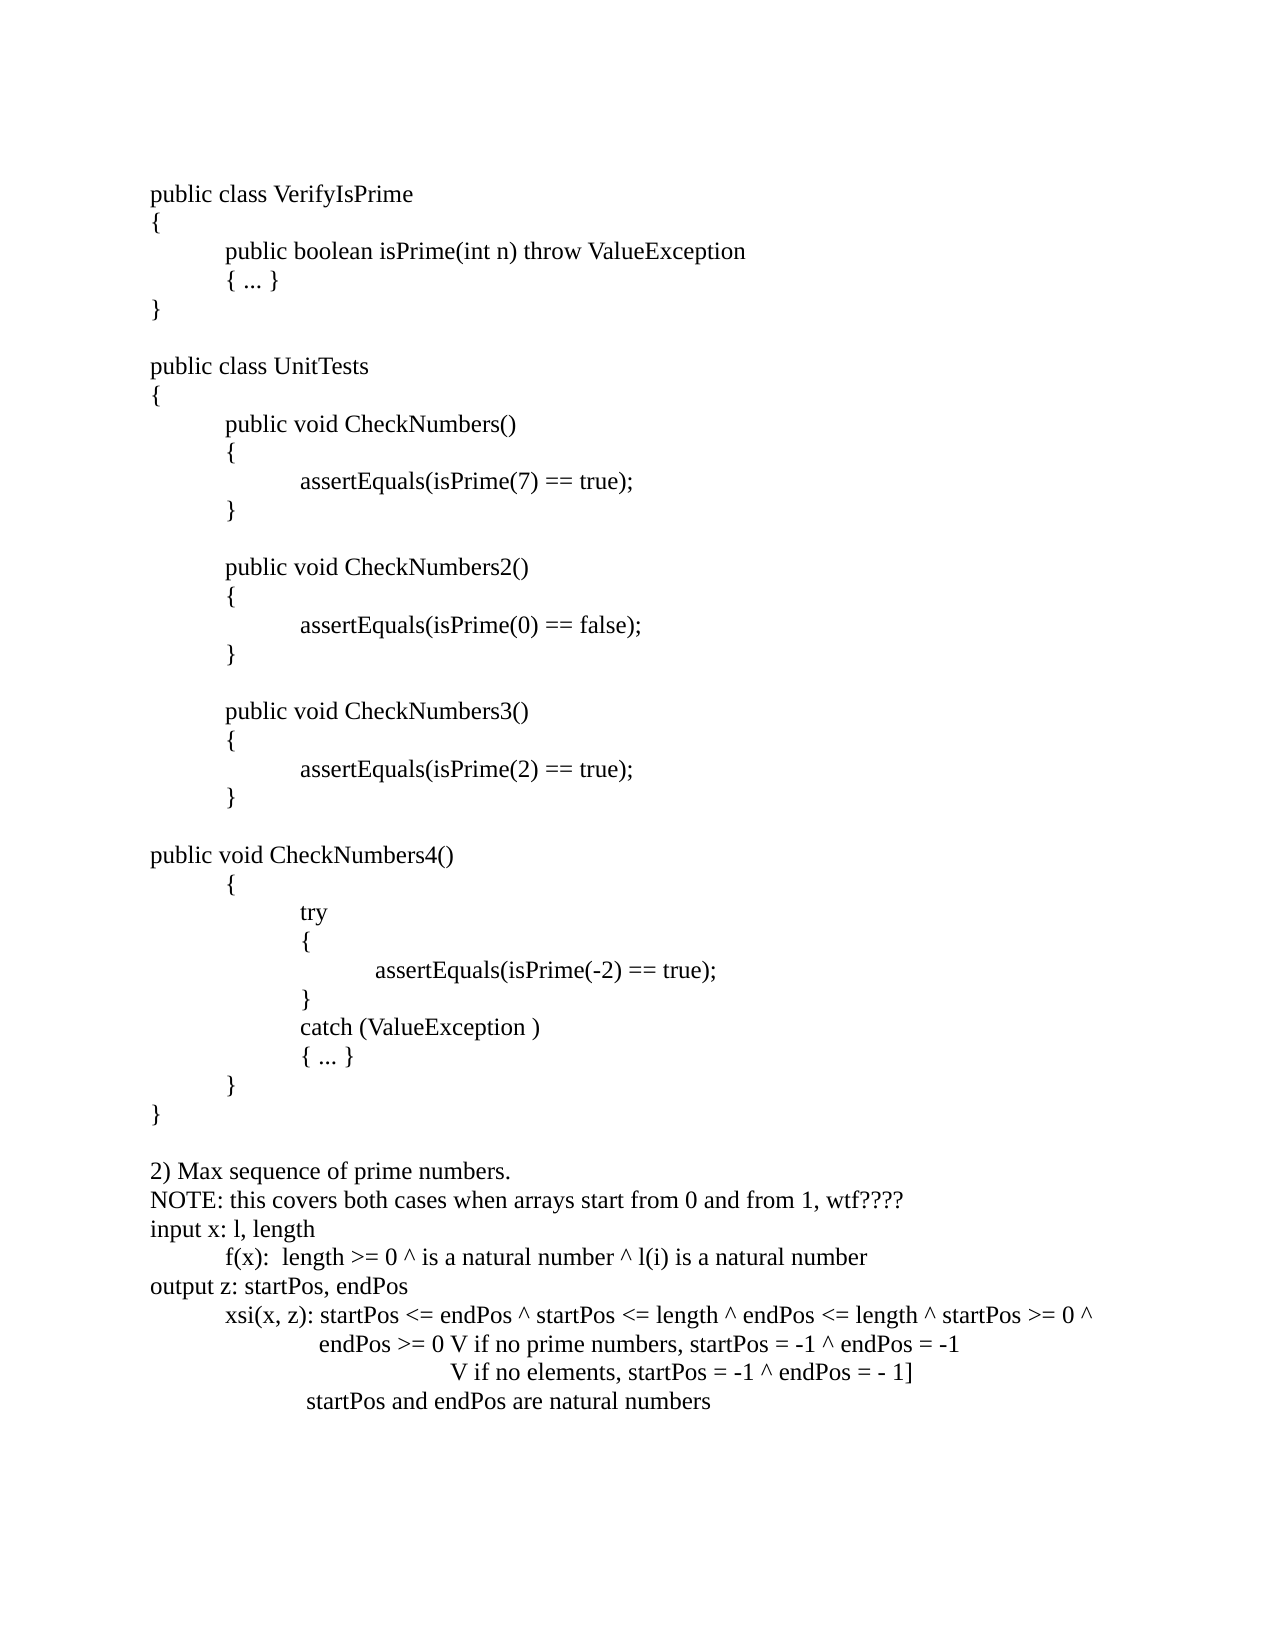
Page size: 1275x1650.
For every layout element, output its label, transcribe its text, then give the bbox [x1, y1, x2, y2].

text endPos >= 0 V if no prime numbers, startPos = -1 ^ endPos = -1 [150, 1329, 1125, 1357]
text { [150, 581, 1125, 610]
text 2) Max sequence of prime numbers. [150, 1156, 1125, 1185]
text } [150, 1099, 1125, 1127]
text { [150, 869, 1125, 897]
text input x: l, length [150, 1214, 1125, 1242]
text NOTE: this covers both cases when arrays start from 0 and from 1, wtf???? [150, 1185, 1125, 1214]
text public void CheckNumbers4() [150, 840, 1125, 869]
text { ... } [150, 265, 1125, 294]
text } [150, 639, 1125, 667]
text assertEquals(isPrime(2) == true); [150, 754, 1125, 782]
text assertEquals(isPrime(7) == true); [150, 466, 1125, 495]
text } [150, 294, 1125, 322]
text try [150, 897, 1125, 926]
text { [150, 207, 1125, 236]
text { [150, 437, 1125, 466]
text } [150, 782, 1125, 811]
text f(x): length >= 0 ^ is a natural number ^ l(i) is a natural number [150, 1242, 1125, 1271]
text startPos and endPos are natural numbers [150, 1386, 1125, 1415]
text public void CheckNumbers3() [150, 696, 1125, 725]
text { [150, 380, 1125, 409]
text V if no elements, startPos = -1 ^ endPos = - 1] [150, 1357, 1125, 1386]
text { [150, 725, 1125, 754]
text assertEquals(isPrime(-2) == true); [150, 955, 1125, 984]
text public void CheckNumbers2() [150, 552, 1125, 581]
text } [150, 984, 1125, 1012]
text xsi(x, z): startPos <= endPos ^ startPos <= length ^ endPos <= length ^ startPos >= 0 ^ [150, 1300, 1125, 1329]
text public class VerifyIsPrime [150, 179, 1125, 207]
text public class UnitTests [150, 351, 1125, 380]
text output z: startPos, endPos [150, 1271, 1125, 1300]
text public void CheckNumbers() [150, 409, 1125, 437]
text } [150, 495, 1125, 524]
text { [150, 926, 1125, 955]
text } [150, 1070, 1125, 1099]
text public boolean isPrime(int n) throw ValueException [150, 236, 1125, 265]
text assertEquals(isPrime(0) == false); [150, 610, 1125, 639]
text { ... } [150, 1041, 1125, 1070]
text catch (ValueException ) [150, 1012, 1125, 1041]
